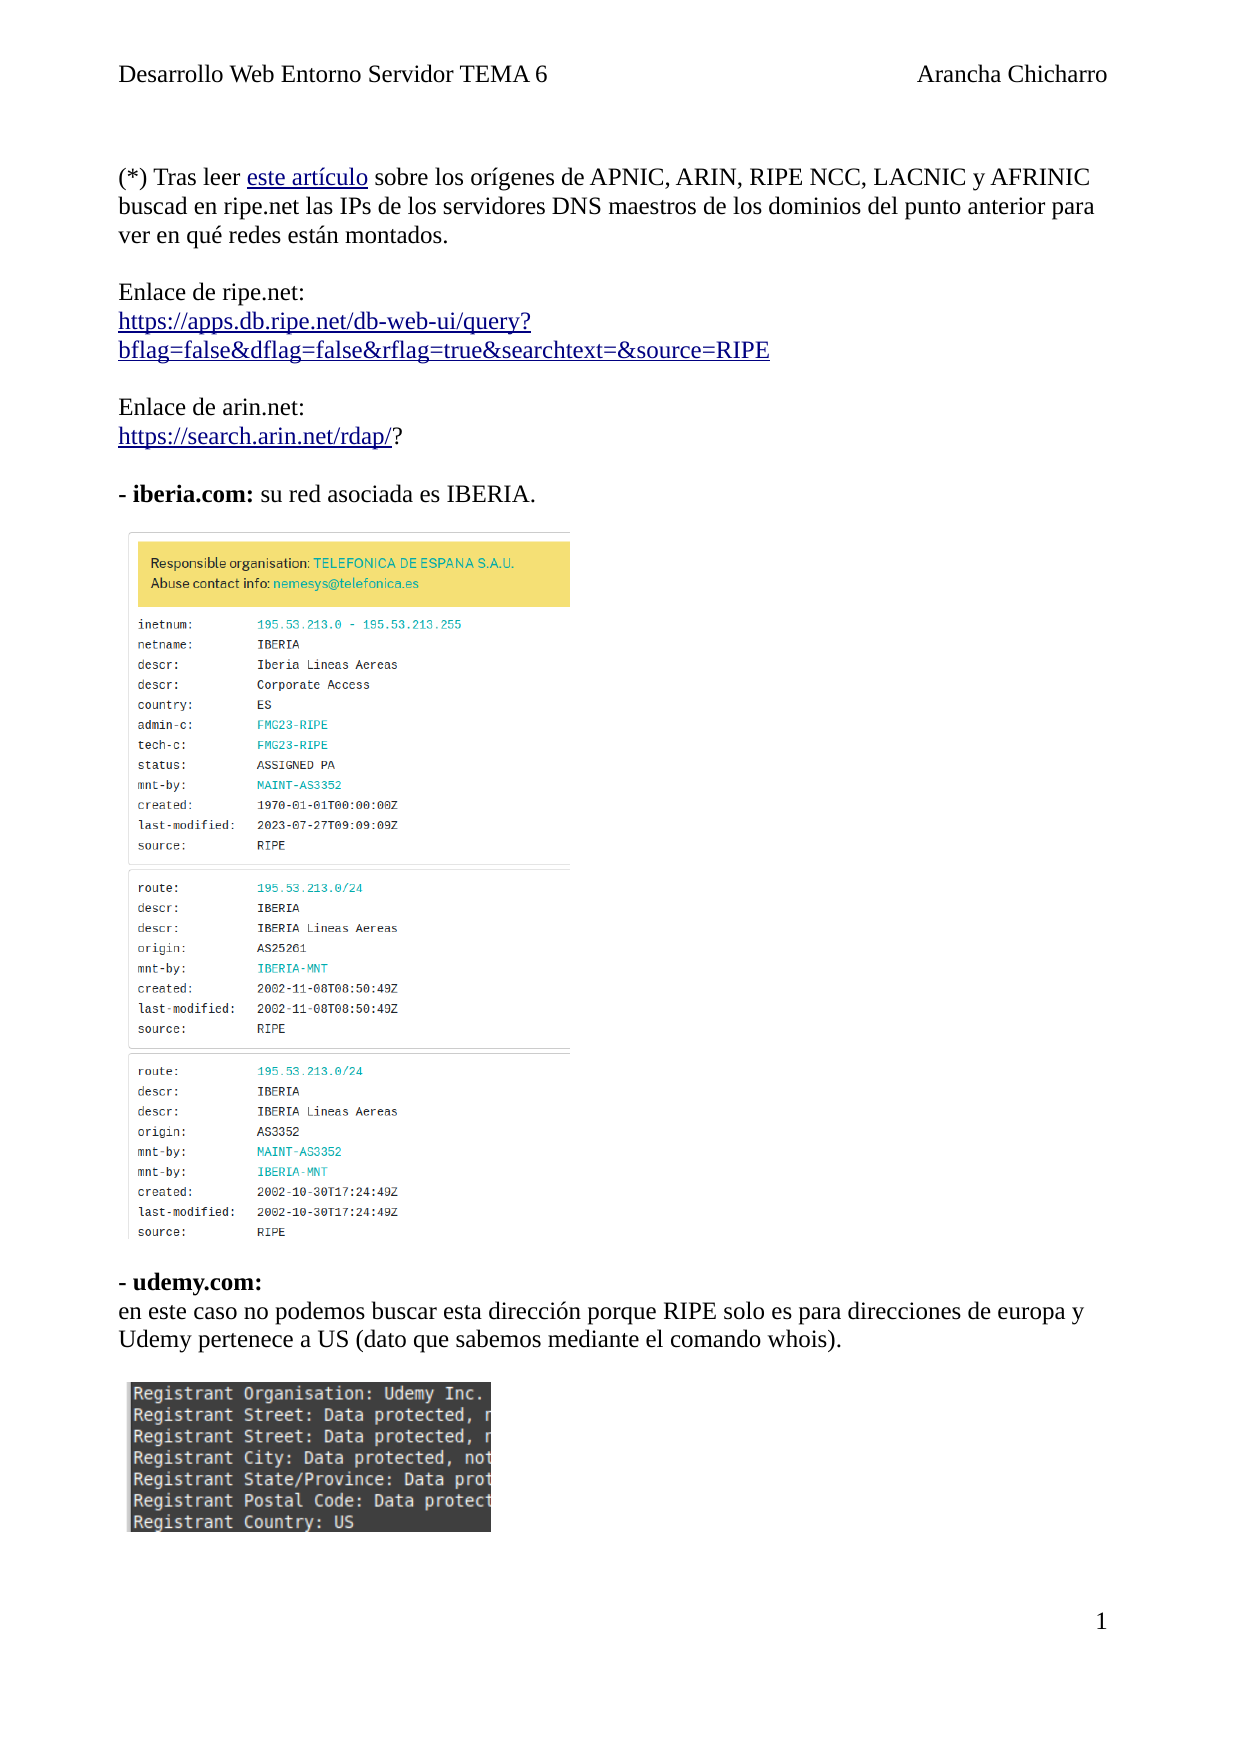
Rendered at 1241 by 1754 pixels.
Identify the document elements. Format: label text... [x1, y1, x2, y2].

text - iberia.com: su red asociada es IBERIA. [118, 479, 1107, 507]
text (*) Tras leer este artículo sobre los orígenes de APNIC, ARIN, RIPE NCC, LACNIC y AFRINIC buscad en ripe.net las IPs de los servidores DNS maestros de los dominios del punto anterior para ver en qué redes están montados. [118, 162, 1107, 249]
picture [126, 1382, 491, 1532]
text https://search.arin.net/rdap/? [118, 421, 1107, 450]
text https://apps.db.ripe.net/db-web-ui/query?bflag=false&dflag=false&rflag=true&searchtext=&source=RIPE [118, 306, 1107, 364]
picture [123, 532, 570, 1239]
text Enlace de ripe.net: [118, 277, 1107, 306]
text en este caso no podemos buscar esta dirección porque RIPE solo es para direcciones de europa y Udemy pertenece a US (dato que sabemos mediante el comando whois). [118, 1296, 1107, 1353]
text - udemy.com: [118, 1267, 1107, 1296]
text Enlace de arin.net: [118, 392, 1107, 421]
